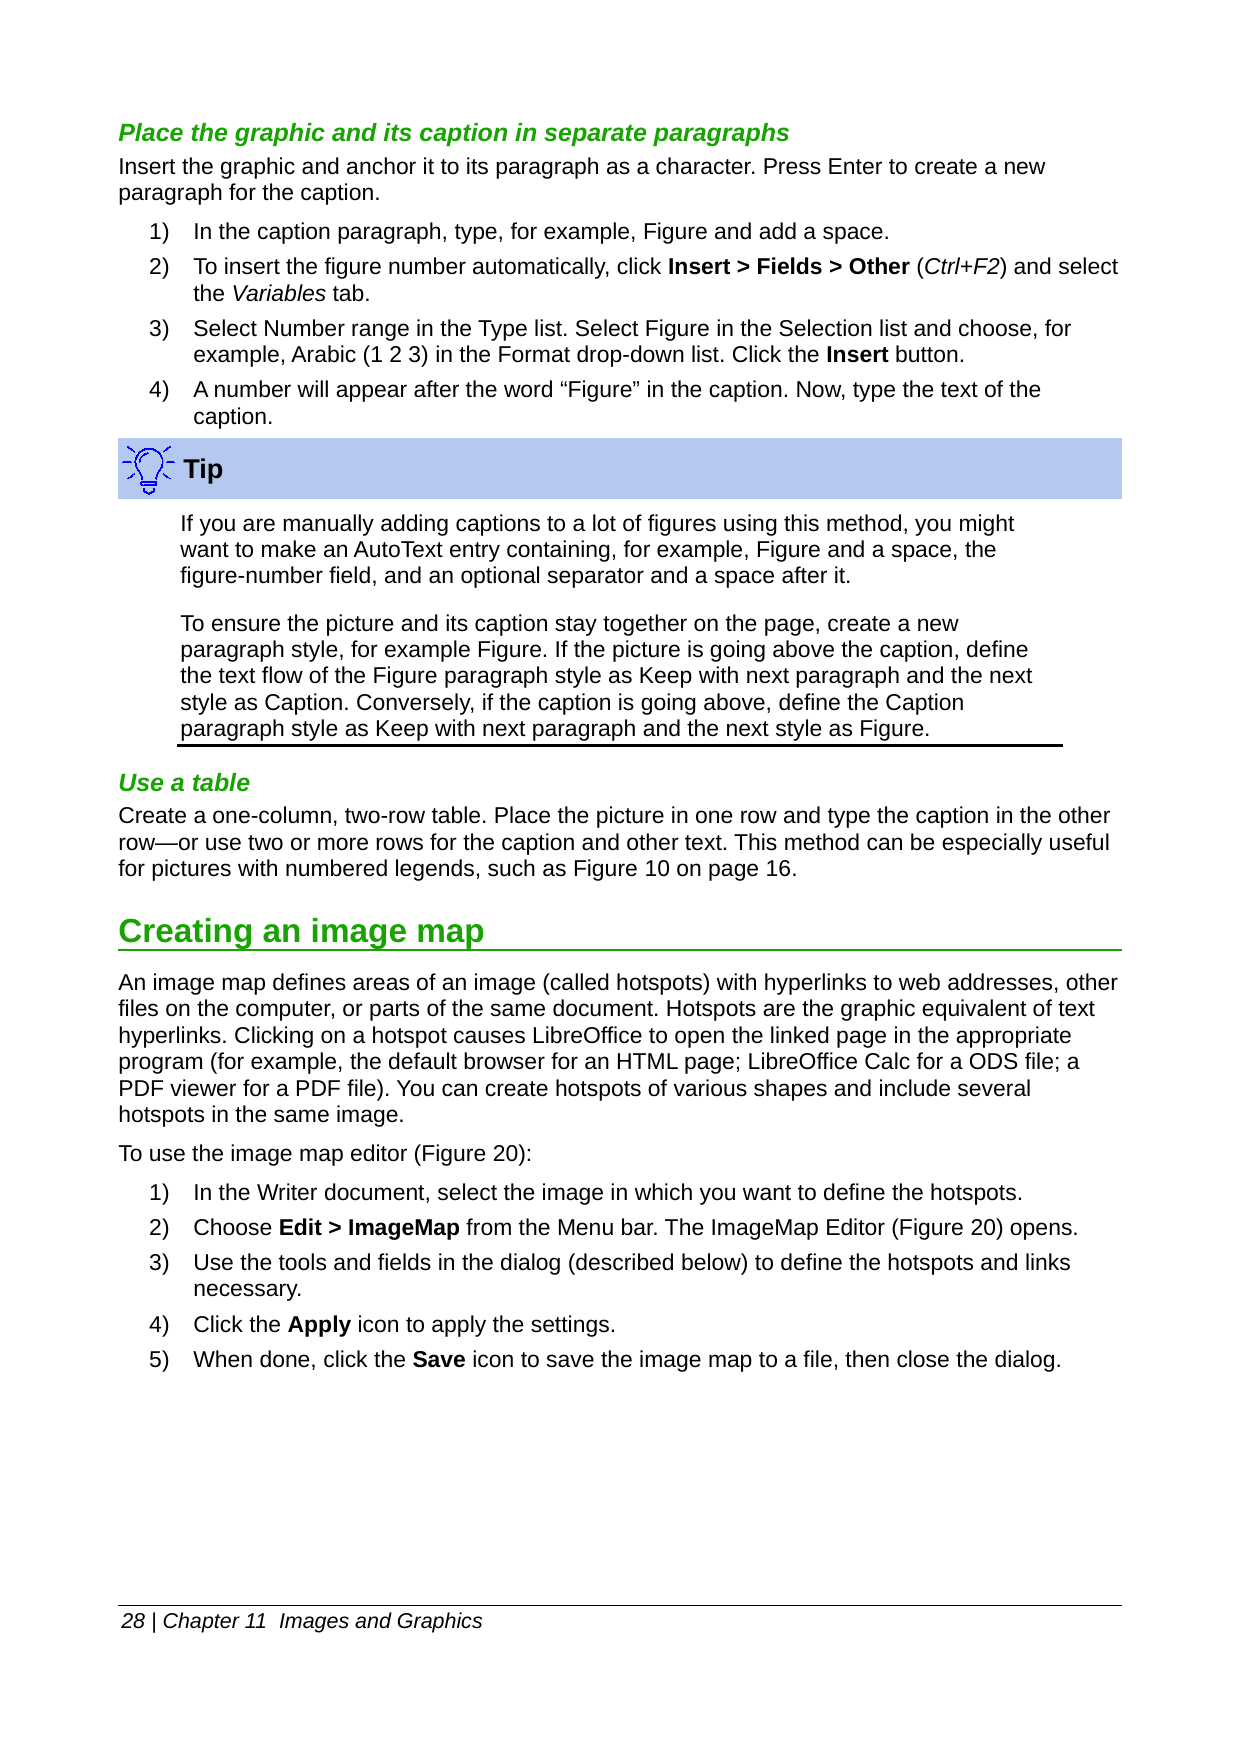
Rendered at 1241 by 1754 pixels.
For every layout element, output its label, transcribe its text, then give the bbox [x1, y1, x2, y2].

list Use the tools and fields in the dialog (described below) to define the hotspots and links necessary. [169, 1249, 1122, 1302]
picture [119, 438, 179, 499]
list Click the Apply icon to apply the settings. [169, 1311, 1122, 1337]
list A number will appear after the word “Figure” in the caption. Now, type the text of the caption. [169, 376, 1122, 429]
subtitle Creating an image map [118, 911, 1122, 949]
list To insert the figure number automatically, click Insert > Fields > Other (Ctrl+F2) and select the Variables tab. [169, 253, 1122, 306]
subtitle Use a table [118, 768, 1122, 796]
list Insert the graphic and anchor it to its paragraph as a character. Press Enter to create a new paragraph for the caption. [118, 153, 1122, 206]
text If you are manually adding captions to a lot of figures using this method, you might want to make an AutoText entry containing, for example, Figure and a space, the figure-number field, and an optional separator and a space after it. [177, 507, 1063, 589]
text An image map defines areas of an image (called hotspots) with hyperlinks to web addresses, other files on the computer, or parts of the same document. Hotspots are the graphic equivalent of text hyperlinks. Clicking on a hotspot causes LibreOffice to open the linked page in the appropriate program (for example, the default browser for an HTML page; LibreOffice Calc for a ODS file; a PDF viewer for a PDF file). You can create hotspots of various shapes and include several hotspots in the same image. [118, 969, 1122, 1127]
list Choose Edit > ImageMap from the Menu bar. The ImageMap Editor (Figure 20) opens. [169, 1214, 1122, 1240]
list In the Writer document, select the image in which you want to define the hotspots. [169, 1178, 1122, 1205]
subtitle Place the graphic and its caption in separate paragraphs [118, 118, 1122, 147]
list Select Number range in the Type list. Select Figure in the Selection list and choose, for example, Arabic (1 2 3) in the Format drop-down list. Click the Insert button. [169, 315, 1122, 367]
subtitle Tip [179, 438, 1122, 499]
list When done, click the Save icon to save the image map to a file, then close the dialog. [169, 1346, 1122, 1372]
list To use the image map editor (Figure 20): [118, 1140, 1122, 1166]
list In the caption paragraph, type, for example, Figure and add a space. [169, 218, 1122, 244]
text To ensure the picture and its caption stay together on the page, create a new paragraph style, for example Figure. If the picture is going above the caption, define the text flow of the Figure paragraph style as Keep with next paragraph and the next style as Caption. Conversely, if the caption is going above, define the Caption paragraph style as Keep with next paragraph and the next style as Figure. [177, 607, 1063, 744]
text Create a one-column, two-row table. Place the picture in one row and type the caption in the other row—or use two or more rows for the caption and other text. This method can be especially useful for pictures with numbered legends, such as Figure 10 on page 16. [118, 802, 1122, 881]
